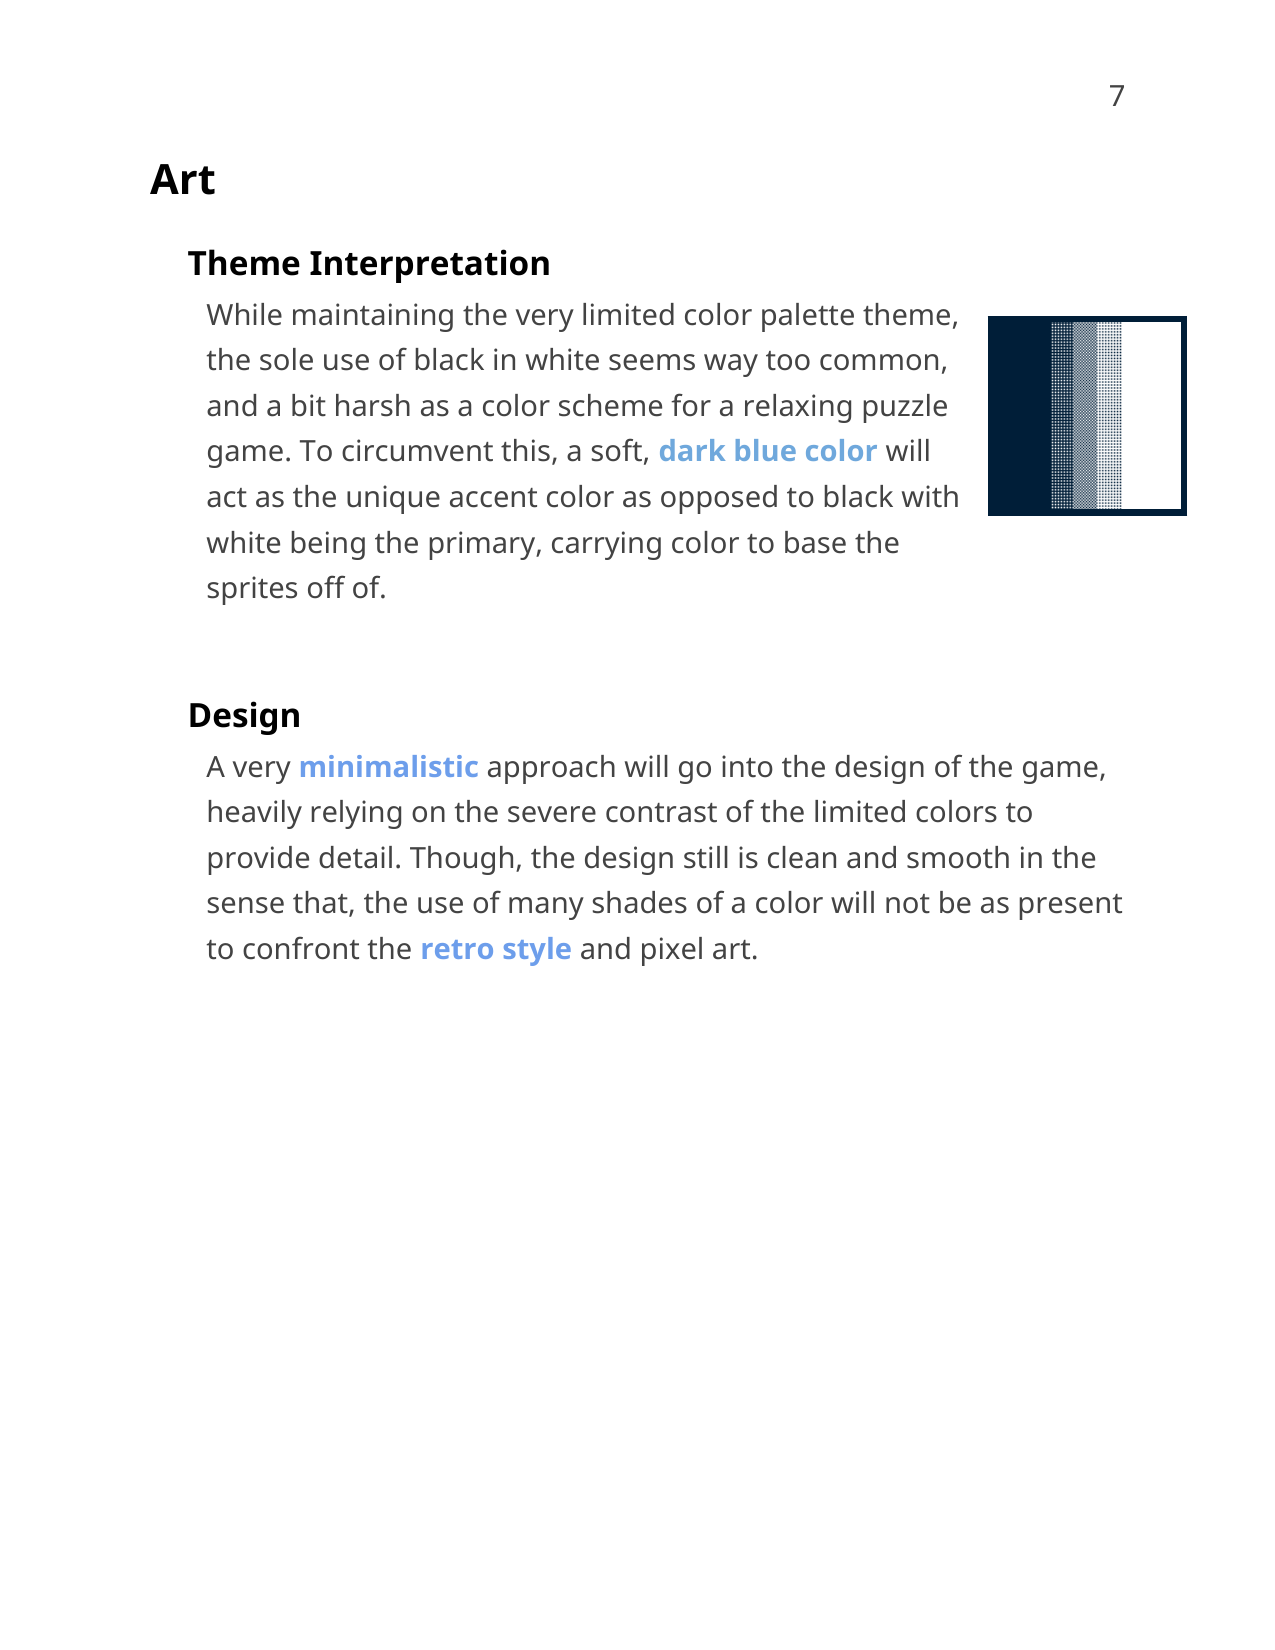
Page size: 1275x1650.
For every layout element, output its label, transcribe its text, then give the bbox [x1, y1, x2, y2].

subtitle Theme Interpretation [187, 240, 1125, 286]
picture [994, 322, 1181, 509]
subtitle Design [187, 692, 1125, 738]
text A very minimalistic approach will go into the design of the game, heavily relying on the severe contrast of the limited colors to provide detail. Though, the design still is clean and smooth in the sense that, the use of many shades of a color will not be as present to confront the retro style and pixel art. [206, 746, 1125, 968]
text While maintaining the very limited color palette theme, the sole use of black in white seems way too common, and a bit harsh as a color scheme for a relaxing puzzle game. To circumvent this, a soft, dark blue color will act as the unique accent color as opposed to black with white being the primary, carrying color to base the sprites off of. [206, 294, 1125, 607]
subtitle Art [150, 150, 1125, 207]
